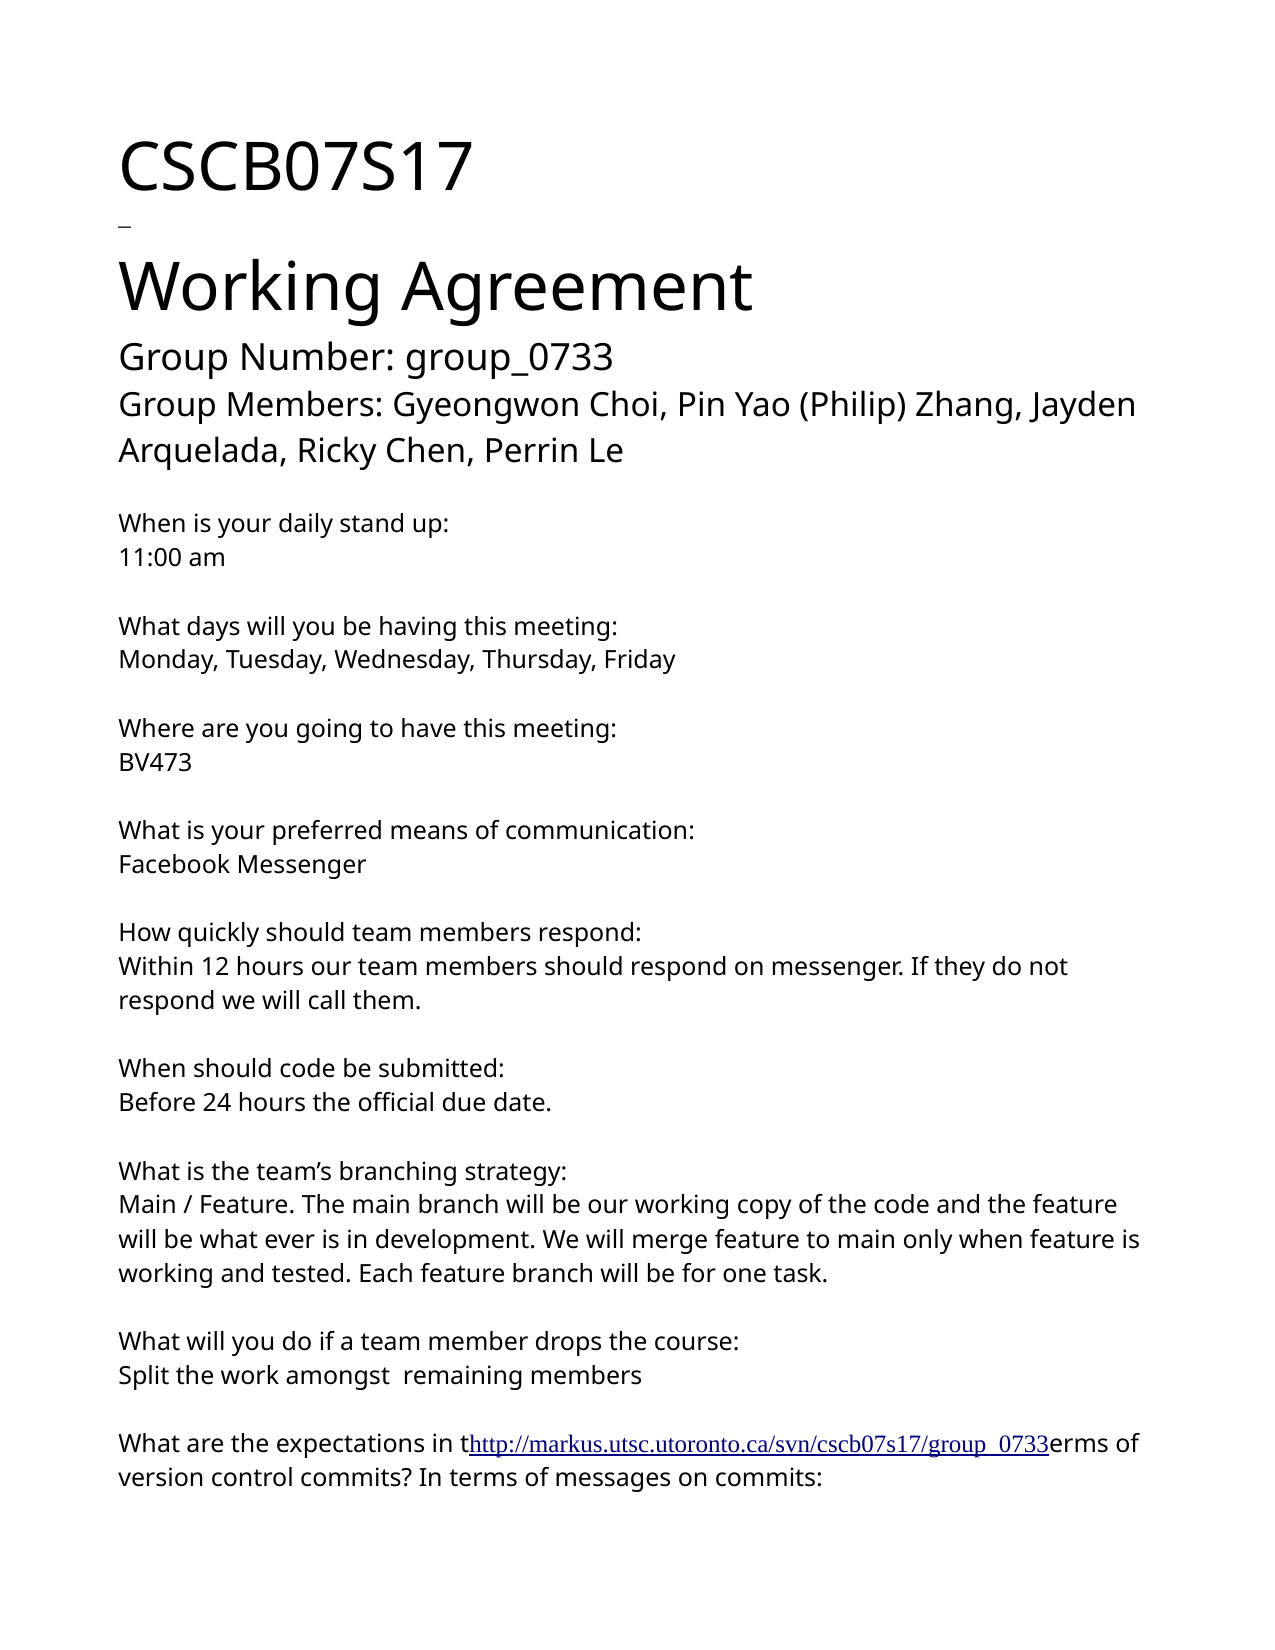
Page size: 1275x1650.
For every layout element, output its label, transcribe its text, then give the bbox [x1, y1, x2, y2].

text – [118, 210, 1157, 238]
text What will you do if a team member drops the course: [118, 1323, 1157, 1357]
text CSCB07S17 [118, 118, 1157, 210]
text Split the work amongst remaining members [118, 1357, 1157, 1392]
text When is your daily stand up: [118, 506, 1157, 540]
text Working Agreement [118, 238, 1157, 330]
text What are the expectations in thttp://markus.utsc.utoronto.ca/svn/cscb07s17/group_0733erms of version control commits? In terms of messages on commits: [118, 1426, 1157, 1494]
text What days will you be having this meeting: [118, 608, 1157, 642]
text How quickly should team members respond: [118, 915, 1157, 949]
text 11:00 am [118, 540, 1157, 574]
text Facebook Messenger [118, 847, 1157, 881]
text Where are you going to have this meeting: [118, 710, 1157, 744]
text Monday, Tuesday, Wednesday, Thursday, Friday [118, 642, 1157, 676]
text Within 12 hours our team members should respond on messenger. If they do not respond we will call them. [118, 949, 1157, 1017]
text BV473 [118, 744, 1157, 778]
text What is the team’s branching strategy: [118, 1153, 1157, 1187]
text Main / Feature. The main branch will be our working copy of the code and the feature will be what ever is in development. We will merge feature to main only when feature is working and tested. Each feature branch will be for one task. [118, 1187, 1157, 1289]
text Group Members: Gyeongwon Choi, Pin Yao (Philip) Zhang, Jayden Arquelada, Ricky Chen, Perrin Le [118, 381, 1157, 472]
text Before 24 hours the official due date. [118, 1085, 1157, 1119]
text When should code be submitted: [118, 1051, 1157, 1085]
text What is your preferred means of communication: [118, 812, 1157, 847]
text Group Number: group_0733 [118, 330, 1157, 381]
